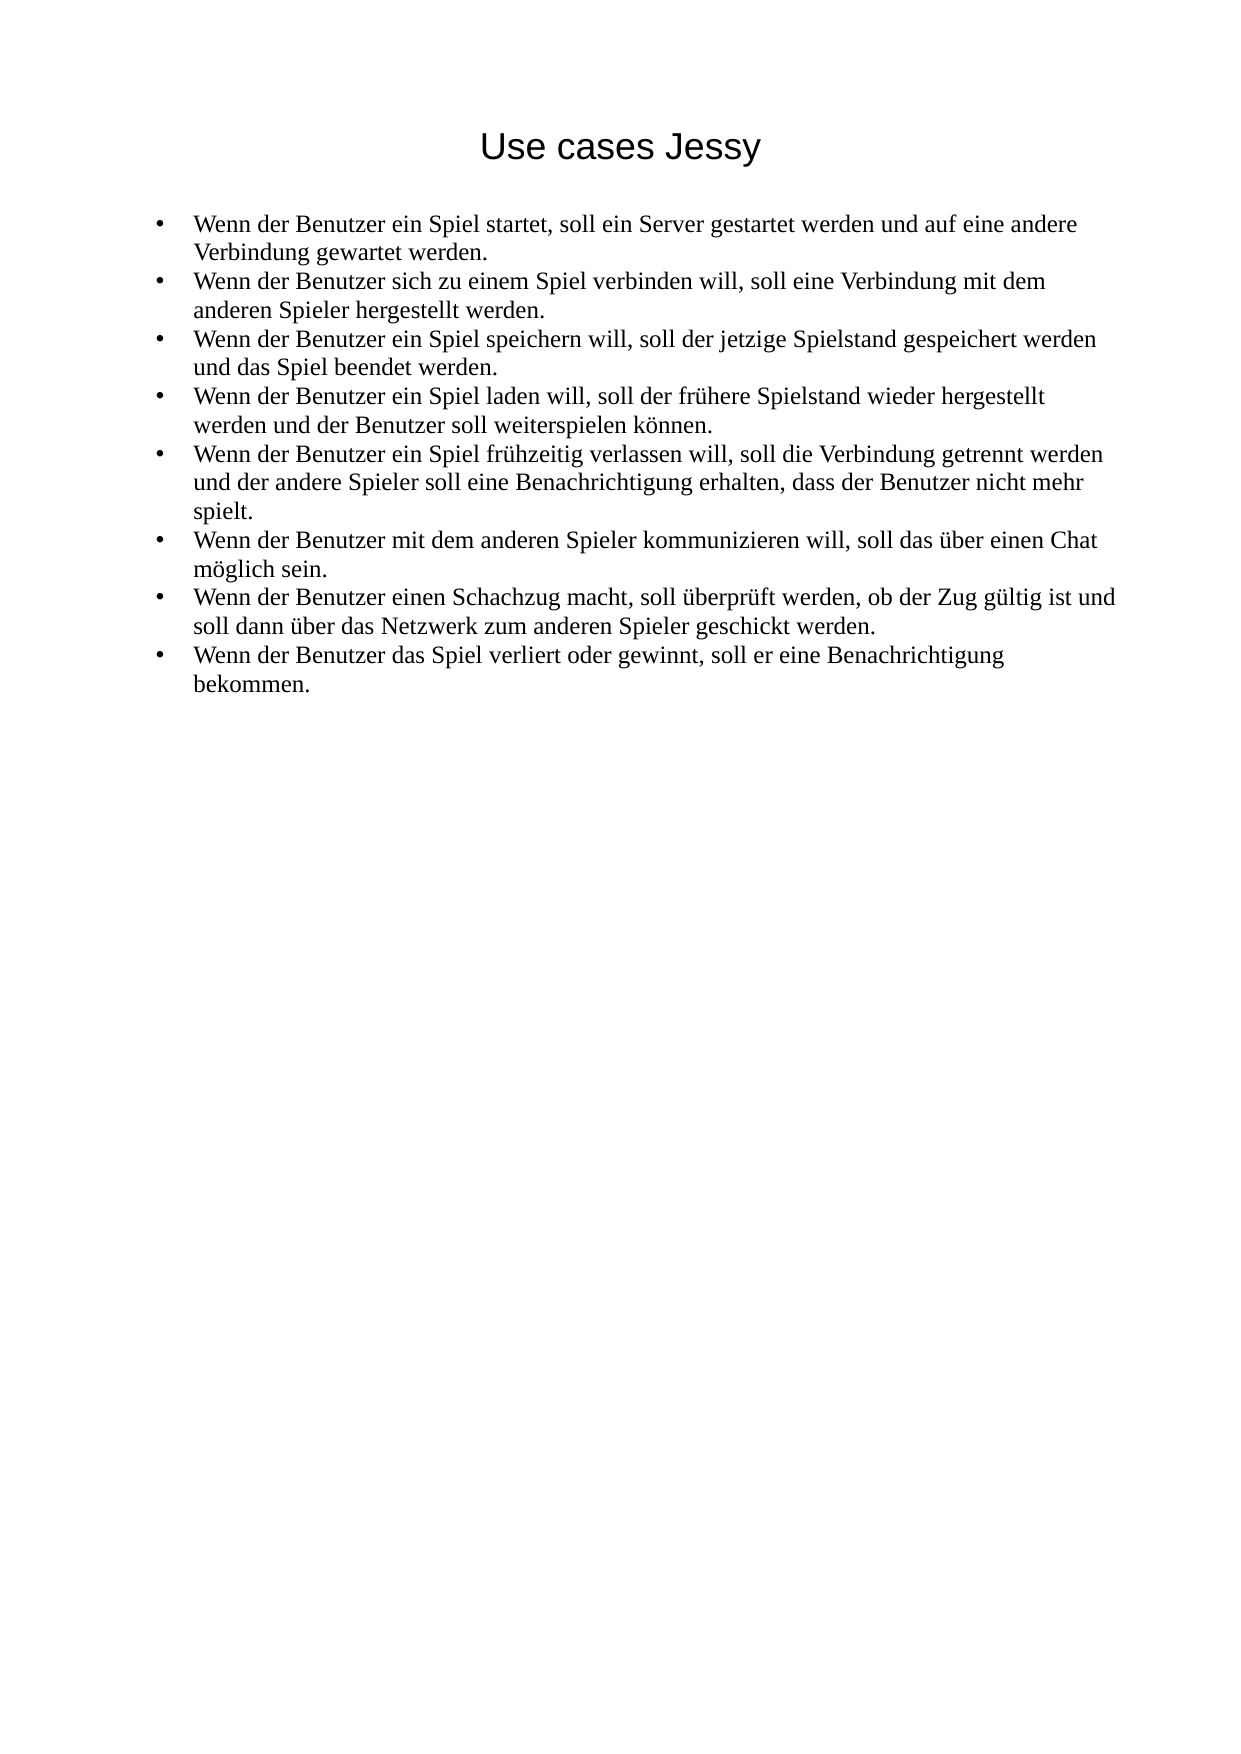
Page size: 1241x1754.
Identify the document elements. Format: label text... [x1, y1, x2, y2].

list Wenn der Benutzer ein Spiel startet, soll ein Server gestartet werden und auf eine andere Verbindung gewartet werden. [156, 209, 1122, 266]
list Wenn der Benutzer sich zu einem Spiel verbinden will, soll eine Verbindung mit dem anderen Spieler hergestellt werden. [156, 266, 1122, 324]
list Wenn der Benutzer mit dem anderen Spieler kommunizieren will, soll das über einen Chat möglich sein. [156, 525, 1122, 582]
list Wenn der Benutzer das Spiel verliert oder gewinnt, soll er eine Benachrichtigung bekommen. [156, 640, 1122, 697]
list Wenn der Benutzer ein Spiel frühzeitig verlassen will, soll die Verbindung getrennt werden und der andere Spieler soll eine Benachrichtigung erhalten, dass der Benutzer nicht mehr spielt. [156, 439, 1122, 525]
list Wenn der Benutzer einen Schachzug macht, soll überprüft werden, ob der Zug gültig ist und soll dann über das Netzwerk zum anderen Spieler geschickt werden. [156, 582, 1122, 640]
list Wenn der Benutzer ein Spiel speichern will, soll der jetzige Spielstand gespeichert werden und das Spiel beendet werden. [156, 324, 1122, 381]
subtitle Use cases Jessy [118, 124, 1122, 167]
list Wenn der Benutzer ein Spiel laden will, soll der frühere Spielstand wieder hergestellt werden und der Benutzer soll weiterspielen können. [156, 381, 1122, 439]
